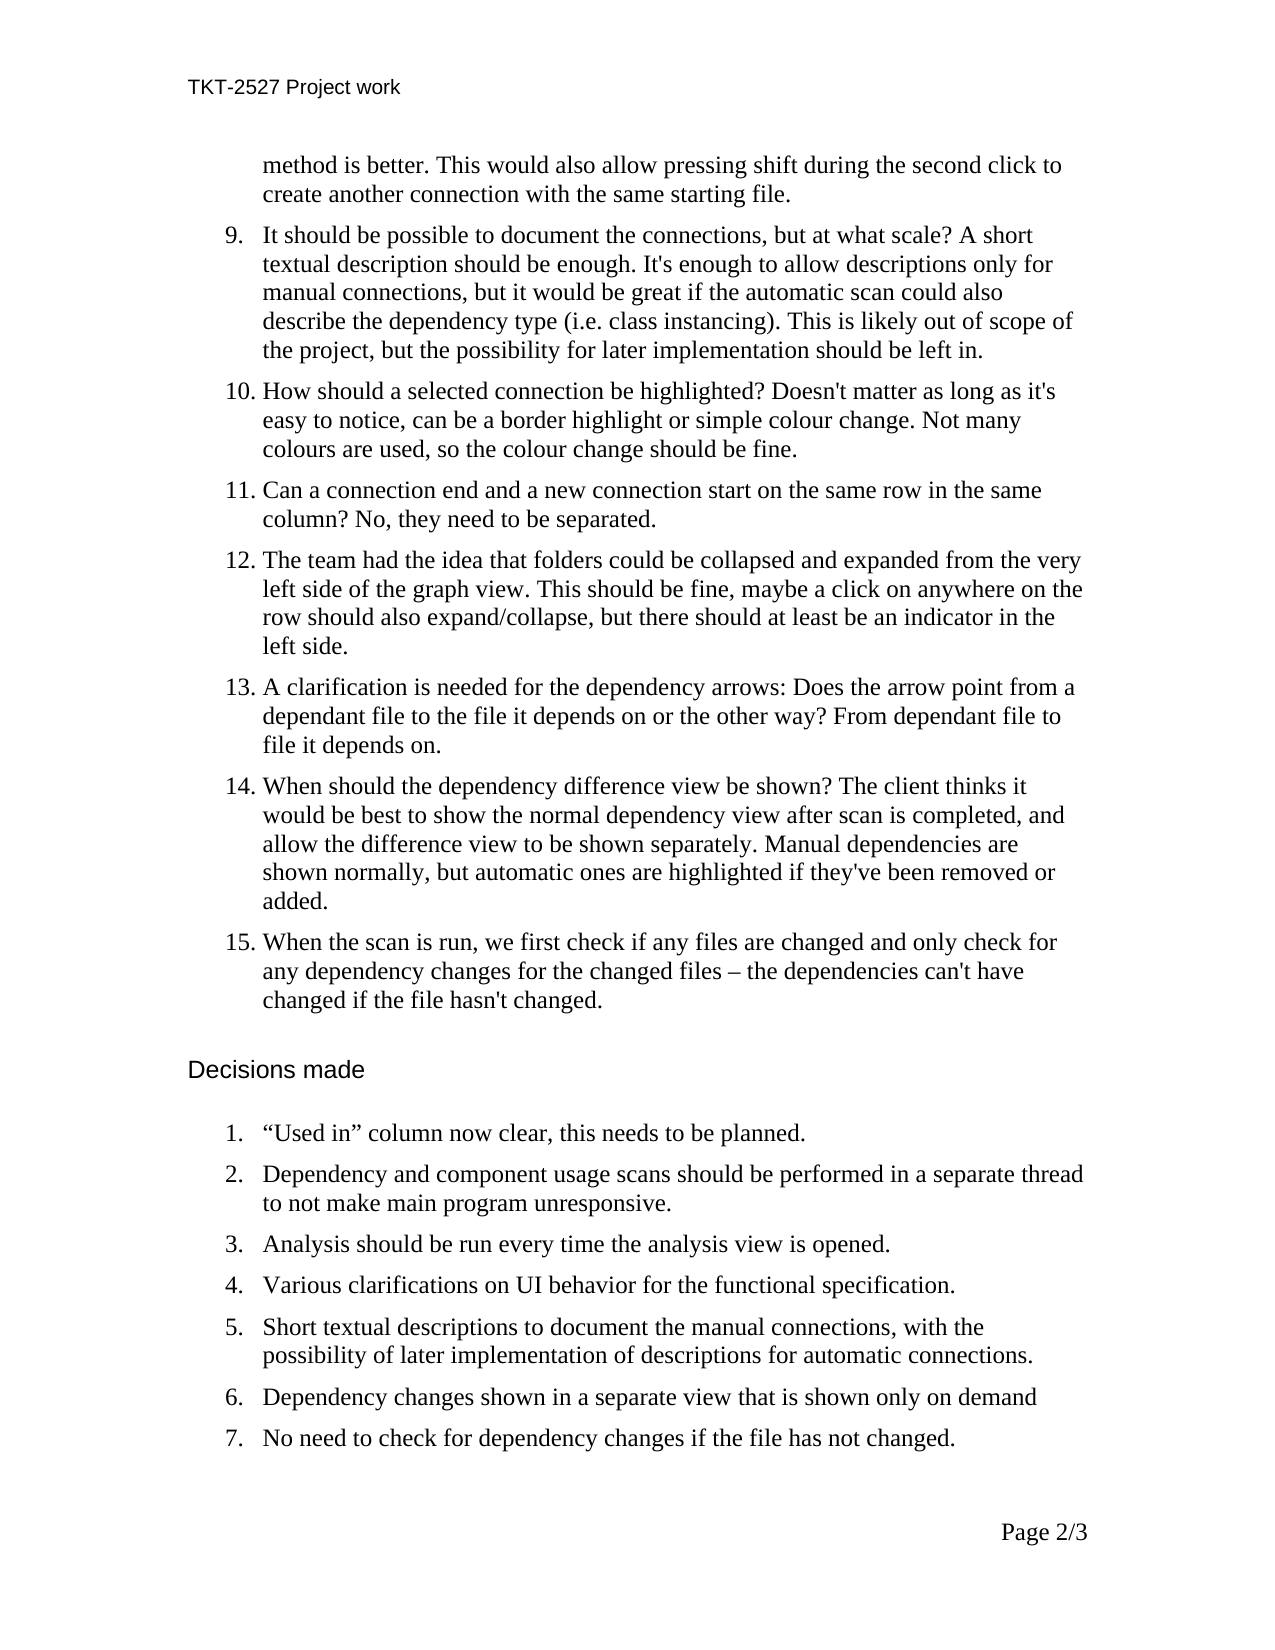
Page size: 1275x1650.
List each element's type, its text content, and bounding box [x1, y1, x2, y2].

list method is better. This would also allow pressing shift during the second click to create another connection with the same starting file. [225, 150, 1087, 207]
list When should the dependency difference view be shown? The client thinks it would be best to show the normal dependency view after scan is completed, and allow the difference view to be shown separately. Manual dependencies are shown normally, but automatic ones are highlighted if they've been removed or added. [225, 771, 1087, 915]
list Dependency and component usage scans should be performed in a separate thread to not make main program unresponsive. [225, 1159, 1087, 1217]
list Analysis should be run every time the analysis view is opened. [225, 1229, 1087, 1258]
list Various clarifications on UI behavior for the functional specification. [225, 1270, 1087, 1299]
list “Used in” column now clear, this needs to be planned. [225, 1118, 1087, 1147]
list A clarification is needed for the dependency arrows: Does the arrow point from a dependant file to the file it depends on or the other way? From dependant file to file it depends on. [225, 672, 1087, 759]
list The team had the idea that folders could be collapsed and expanded from the very left side of the graph view. This should be fine, maybe a click on anywhere on the row should also expand/collapse, but there should at least be an indicator in the left side. [225, 545, 1087, 660]
list Short textual descriptions to document the manual connections, with the possibility of later implementation of descriptions for automatic connections. [225, 1312, 1087, 1369]
list How should a selected connection be highlighted? Doesn't matter as long as it's easy to notice, can be a border highlight or simple colour change. Not many colours are used, so the colour change should be fine. [225, 376, 1087, 462]
list Can a connection end and a new connection start on the same row in the same column? No, they need to be separated. [225, 475, 1087, 532]
list No need to check for dependency changes if the file has not changed. [225, 1423, 1087, 1452]
list It should be possible to document the connections, but at what scale? A short textual description should be enough. It's enough to allow descriptions only for manual connections, but it would be great if the automatic scan could also describe the dependency type (i.e. class instancing). This is likely out of scope of the project, but the possibility for later implementation should be left in. [225, 220, 1087, 364]
list Dependency changes shown in a separate view that is shown only on demand [225, 1382, 1087, 1410]
list When the scan is run, we first check if any files are changed and only check for any dependency changes for the changed files – the dependencies can't have changed if the file hasn't changed. [225, 927, 1087, 1014]
text Decisions made [187, 1055, 1087, 1084]
